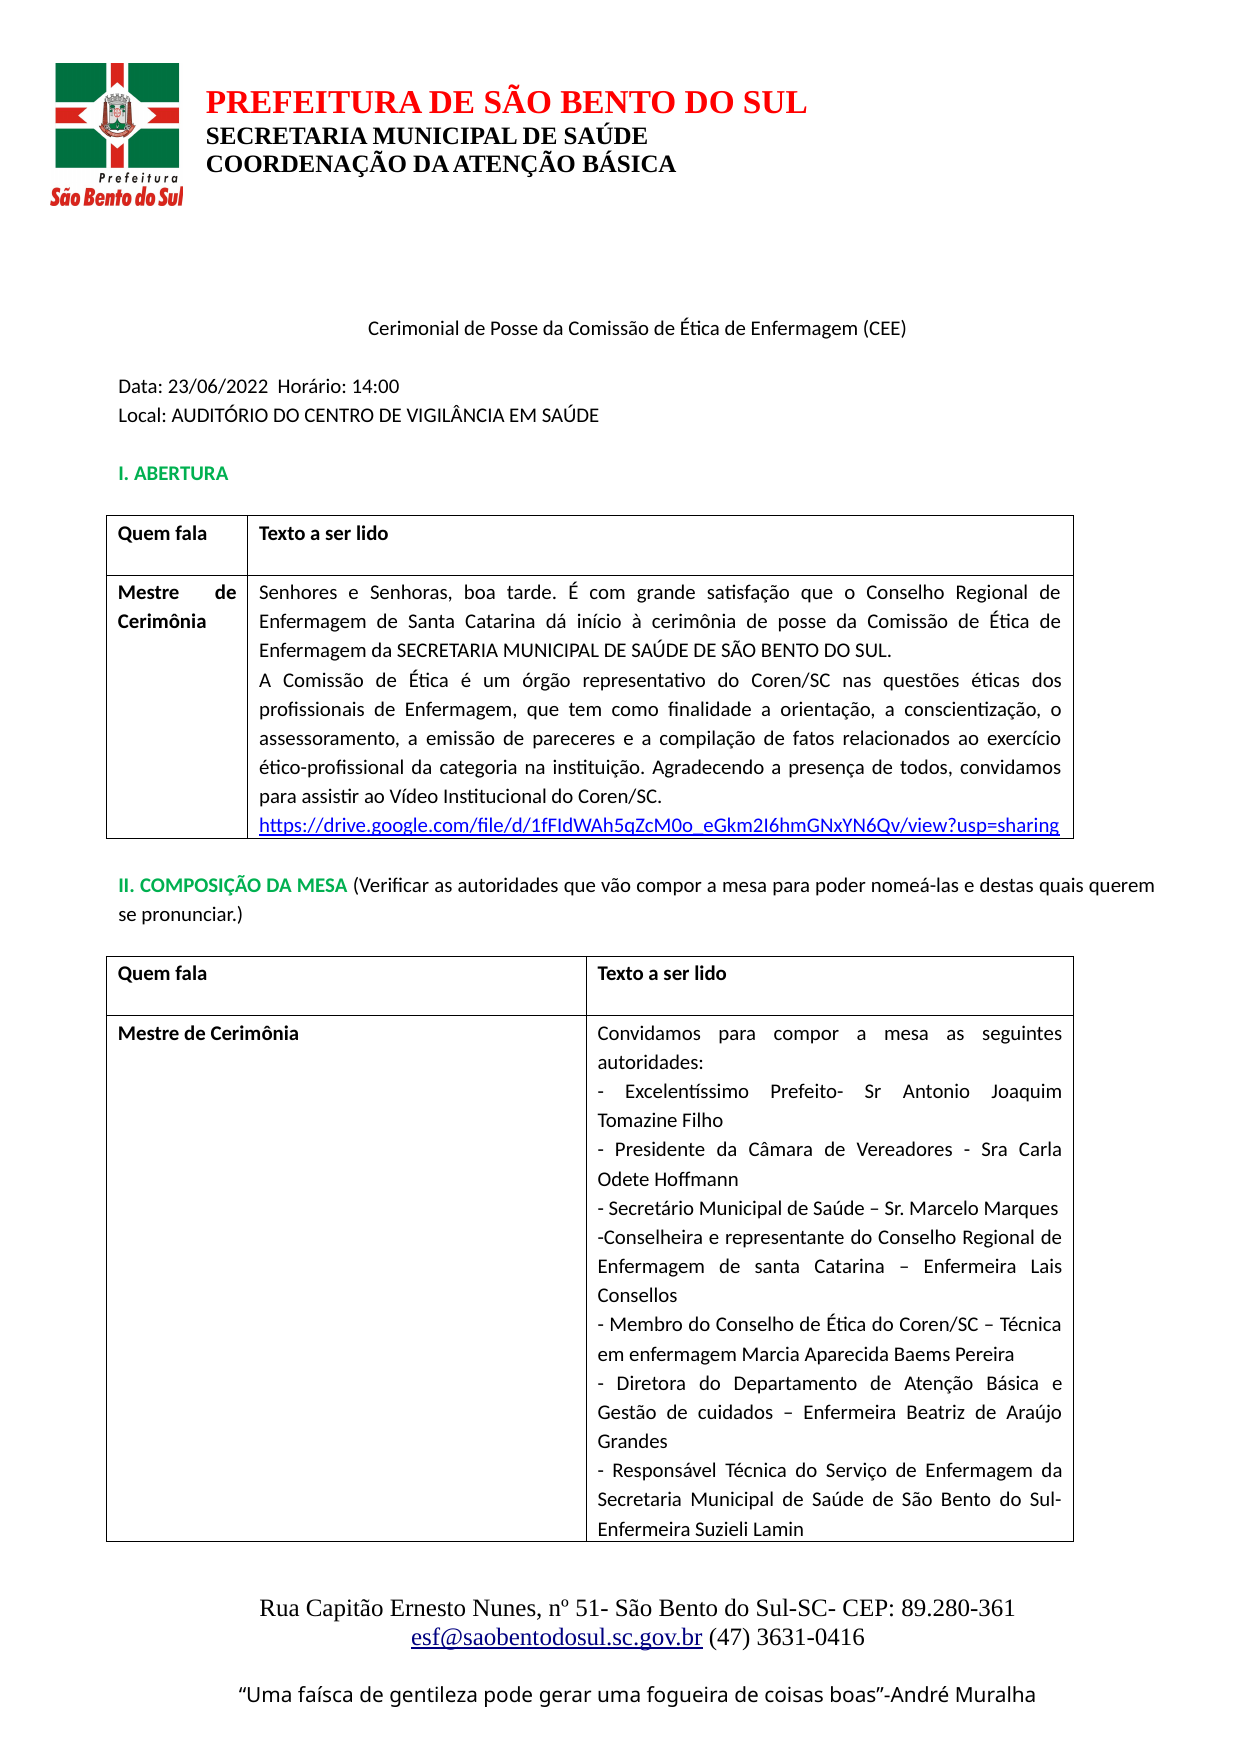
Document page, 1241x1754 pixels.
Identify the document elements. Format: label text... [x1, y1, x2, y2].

text Cerimonial de Posse da Comissão de Ética de Enfermagem (CEE) [118, 311, 1157, 340]
table_header Quem fala [107, 516, 247, 574]
text I. ABERTURA [118, 457, 1157, 486]
picture [50, 63, 183, 206]
text Local: AUDITÓRIO DO CENTRO DE VIGILÂNCIA EM SAÚDE [118, 398, 1157, 428]
table_header Texto a ser lido [248, 516, 1073, 574]
text Data: 23/06/2022 Horário: 14:00 [118, 369, 1157, 398]
text II. COMPOSIÇÃO DA MESA (Verificar as autoridades que vão compor a mesa para poder nomeá-las e destas quais querem se pronunciar.) [118, 868, 1157, 927]
table_cell Convidamos para compor a mesa as seguintes autoridades: - Excelentíssimo Prefeito- Sr Antonio Joaquim Tomazine Filho - Presidente da Câmara de Vereadores - Sra Carla Odete Hoffmann - Secretário Municipal de Saúde – Sr. Marcelo Marques -Conselheira e representante do Conselho Regional de Enfermagem de santa Catarina – Enfermeira Lais Consellos - Membro do Conselho de Ética do Coren/SC – Técnica em enfermagem Marcia Aparecida Baems Pereira - Diretora do Departamento de Atenção Básica e Gestão de cuidados – Enfermeira Beatriz de Araújo Grandes - Responsável Técnica do Serviço de Enfermagem da Secretaria Municipal de Saúde de São Bento do Sul- Enfermeira Suzieli Lamin [587, 1016, 1073, 1541]
table_cell Mestre de Cerimônia [107, 1016, 586, 1541]
table_header Quem fala [107, 957, 586, 1015]
table_header Texto a ser lido [587, 957, 1073, 1015]
table_cell Senhores e Senhoras, boa tarde. É com grande satisfação que o Conselho Regional de Enfermagem de Santa Catarina dá início à cerimônia de posse da Comissão de Ética de Enfermagem da SECRETARIA MUNICIPAL DE SAÚDE DE SÃO BENTO DO SUL. A Comissão de Ética é um órgão representativo do Coren/SC nas questões éticas dos profissionais de Enfermagem, que tem como finalidade a orientação, a conscientização, o assessoramento, a emissão de pareceres e a compilação de fatos relacionados ao exercício ético-profissional da categoria na instituição. Agradecendo a presença de todos, convidamos para assistir ao Vídeo Institucional do Coren/SC. https://drive.google.com/file/d/1fFIdWAh5qZcM0o_eGkm2I6hmGNxYN6Qv/view?usp=sharing [248, 576, 1073, 838]
table_cell Mestre de Cerimônia [107, 576, 247, 838]
